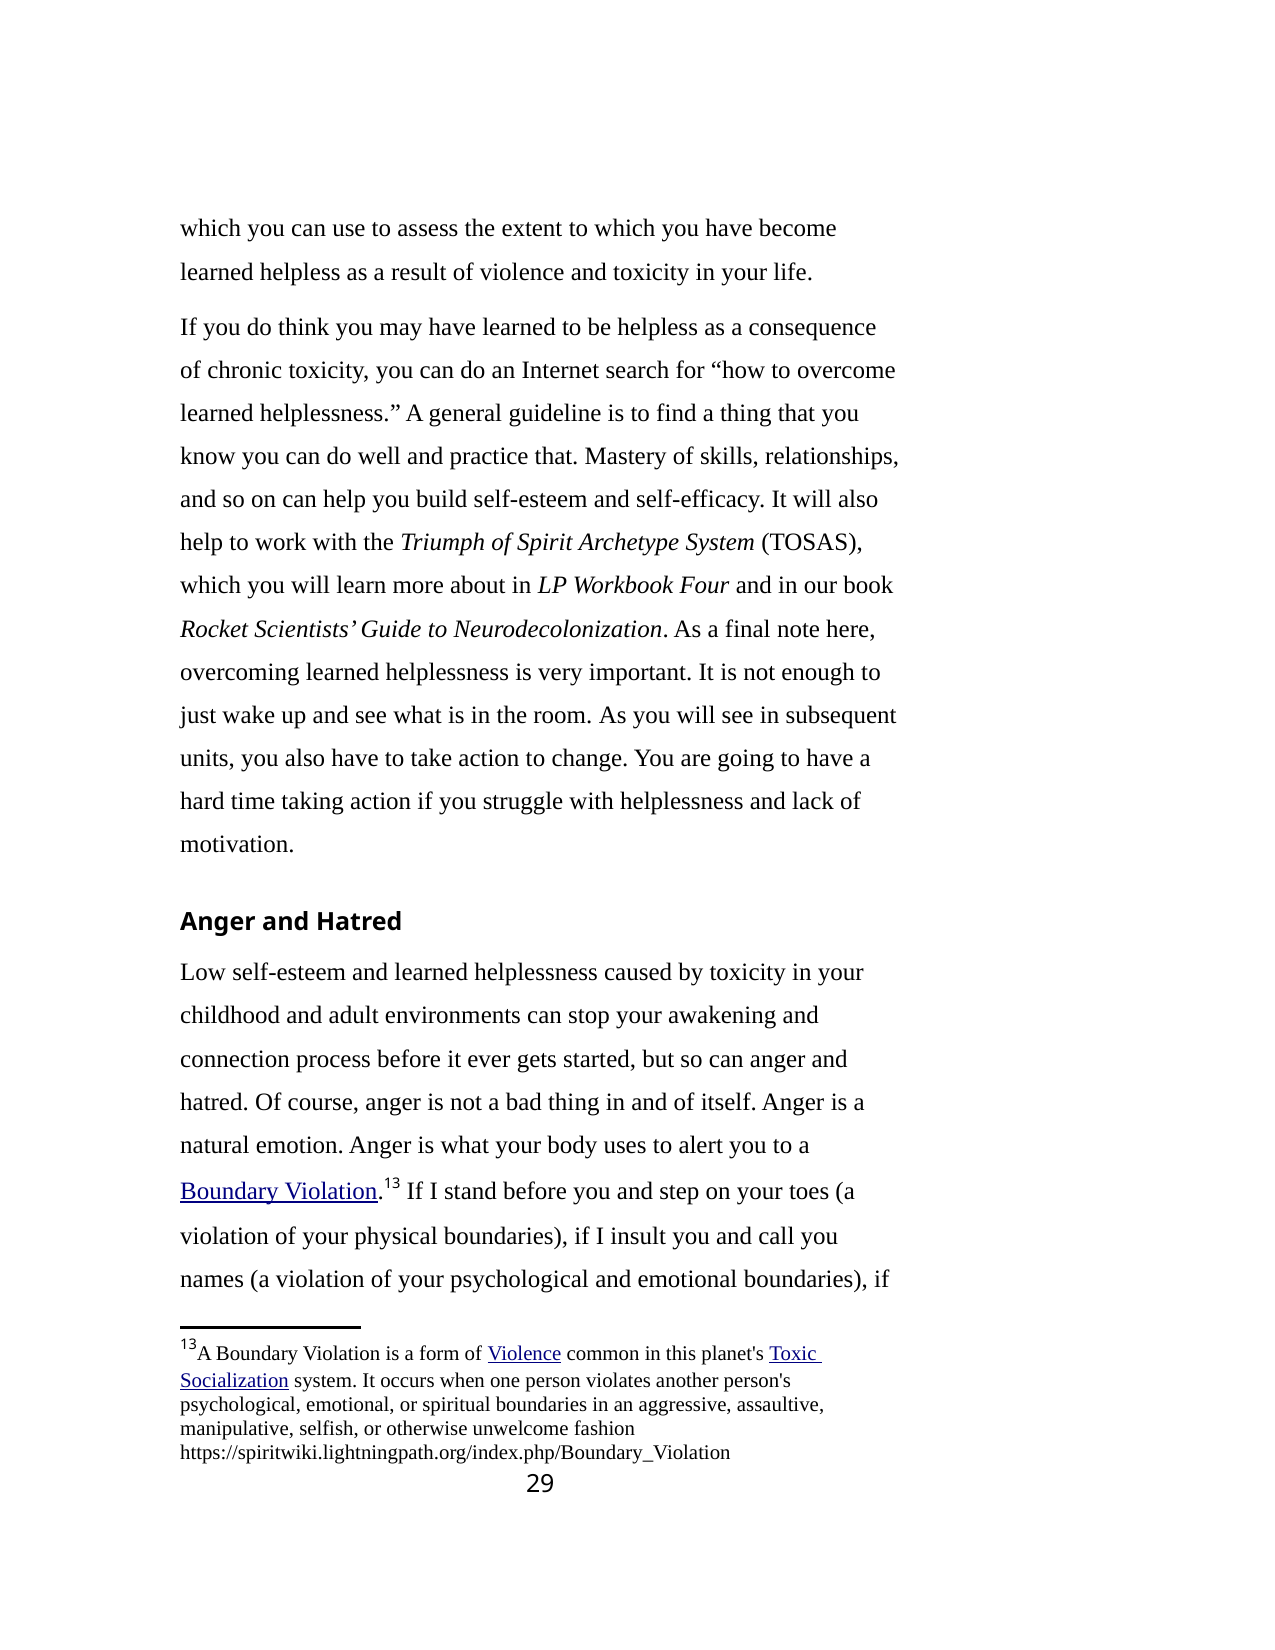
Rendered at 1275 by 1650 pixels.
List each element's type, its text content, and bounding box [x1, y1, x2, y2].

text which you can use to assess the extent to which you have become learned helpless as a result of violence and toxicity in your life. [180, 213, 900, 285]
text If you do think you may have learned to be helpless as a consequence of chronic toxicity, you can do an Internet search for “how to overcome learned helplessness.” A general guideline is to find a thing that you know you can do well and practice that. Mastery of skills, relationships, and so on can help you build self-esteem and self-efficacy. It will also help to work with the Triumph of Spirit Archetype System (TOSAS), which you will learn more about in LP Workbook Four and in our book Rocket Scientists’ Guide to Neurodecolonization. As a final note here, overcoming learned helplessness is very important. It is not enough to just wake up and see what is in the room. As you will see in subsequent units, you also have to take action to change. You are going to have a hard time taking action if you struggle with helplessness and lack of motivation. [180, 312, 900, 858]
text A Boundary Violation is a form of Violence common in this planet's Toxic Socialization system. It occurs when one person violates another person's psychological, emotional, or spiritual boundaries in an aggressive, assaultive, manipulative, selfish, or otherwise unwelcome fashion https://spiritwiki.lightningpath.org/index.php/Boundary_Violation [180, 1334, 900, 1464]
subtitle Anger and Hatred [180, 904, 900, 938]
text Low self-esteem and learned helplessness caused by toxicity in your childhood and adult environments can stop your awakening and connection process before it ever gets started, but so can anger and hatred. Of course, anger is not a bad thing in and of itself. Anger is a natural emotion. Anger is what your body uses to alert you to a Boundary Violation. If I stand before you and step on your toes (a violation of your physical boundaries), if I insult you and call you names (a violation of your psychological and emotional boundaries), if [180, 957, 900, 1293]
